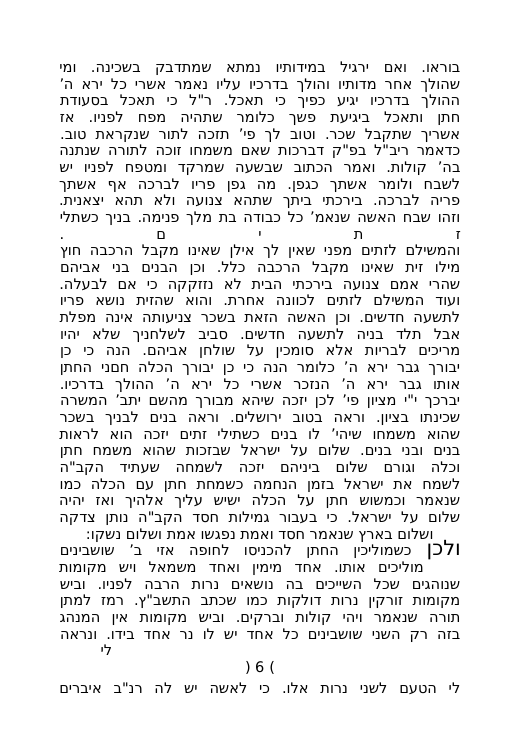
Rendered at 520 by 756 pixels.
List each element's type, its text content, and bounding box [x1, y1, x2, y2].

text לתשעה חדשים. וכן האשה הזאת בשכר צניעותה אינה מפלת [59, 309, 461, 326]
text ולכן כשמוליכין החתן להכניסו לחופה אזי ב’ שושבינים [59, 542, 461, 559]
text אבל תלד בניה לתשעה חדשים. סביב לשלחניך שלא יהיו [59, 326, 461, 342]
text ושלום בארץ שנאמר חסד ואמת נפגשו אמת ושלום נשקו: [59, 526, 461, 542]
text בוראו. ואם ירגיל במידותיו נמתא שמתדבק בשכינה. ומי [59, 59, 461, 76]
text מוליכים אותו. אחד מימין ואחד משמאל ויש מקומות [59, 559, 461, 576]
text פריה לברכה. בירכתי ביתך שתהא צנועה ולא תהא יצאנית. [59, 192, 461, 209]
text יבורך גבר ירא ה’ כלומר הנה כי כן יבורך הכלה חםני החתן [59, 359, 461, 376]
text ההולך בדרכיו יגיע כפיך כי תאכל. ר"ל כי תאכל בסעודת [59, 92, 461, 109]
text וזהו שבח האשה שנאמ’ כל כבודה בת מלך פנימה. בניך כשתלי זתים. [59, 209, 461, 242]
text מריכים לבריות אלא סומכין על שולחן אביהם. הנה כי כן [59, 342, 461, 359]
text לשבח ולומר אשתך כגפן. מה גפן פריו לברכה אף אשתך [59, 176, 461, 192]
text מילו זית שאינו מקבל הרכבה כלל. וכן הבנים בני אביהם [59, 259, 461, 276]
text מקומות זורקין נרות דולקות כמו שכתב התשב"ץ. רמז למתן [59, 592, 461, 609]
text בזה רק השני שושבינים כל אחד יש לו נר אחד בידו. ונראה [59, 626, 461, 642]
text ועוד המשילם לזתים לכוונה אחרת. והוא שהזית נושא פריו [59, 292, 461, 309]
text לי הטעם לשני נרות אלו. כי לאשה יש לה רנ"ב איברים [59, 680, 461, 697]
text בנים ובני בנים. שלום על ישראל שבזכות שהוא משמח חתן [59, 442, 461, 459]
text שנאמר וכמשוש חתן על הכלה ישיש עליך אלהיך ואז יהיה [59, 492, 461, 509]
text כדאמר ריב"ל בפ"ק דברכות שאם משמחו זוכה לתורה שנתנה [59, 142, 461, 159]
text בה’ קולות. ואמר הכתוב שבשעה שמרקד ומטפח לפניו יש [59, 159, 461, 176]
text שהרי אמם צנועה בירכתי הבית לא נזזקקה כי אם לבעלה. [59, 276, 461, 292]
text יברכך י"י מציון פי’ לכן יזכה שיהא מבורך מהשם יתב’ המשרה [59, 392, 461, 409]
text ) 6 ( [59, 659, 461, 676]
text שנוהגים שכל השייכים בה נושאים נרות הרבה לפניו. וביש [59, 576, 461, 592]
text שכינתו בציון. וראה בטוב ירושלים. וראה בנים לבניך בשכר [59, 409, 461, 426]
text וכלה וגורם שלום ביניהם יזכה לשמחה שעתיד הקב"ה [59, 459, 461, 476]
text שהוא משמחו שיהי’ לו בנים כשתילי זתים יזכה הוא לראות [59, 426, 461, 442]
text והמשילם לזתים מפני שאין לך אילן שאינו מקבל הרכבה חוץ [59, 242, 461, 259]
text אשריך שתקבל שכר. וטוב לך פי’ תזכה לתור שנקראת טוב. [59, 126, 461, 142]
text לי [59, 642, 461, 659]
text חתן ותאכל ביגיעת פשך כלומר שתהיה מפח לפניו. אז [59, 109, 461, 126]
text שלום על ישראל. כי בעבור גמילות חסד הקב"ה נותן צדקה [59, 509, 461, 526]
text שהולך אחר מדותיו והולך בדרכיו עליו נאמר אשרי כל ירא ה’ [59, 76, 461, 92]
text אותו גבר ירא ה’ הנזכר אשרי כל ירא ה’ ההולך בדרכיו. [59, 376, 461, 392]
text לשמח את ישראל בזמן הנחמה כשמחת חתן עם הכלה כמו [59, 476, 461, 492]
text תורה שנאמר ויהי קולות וברקים. וביש מקומות אין המנהג [59, 609, 461, 626]
